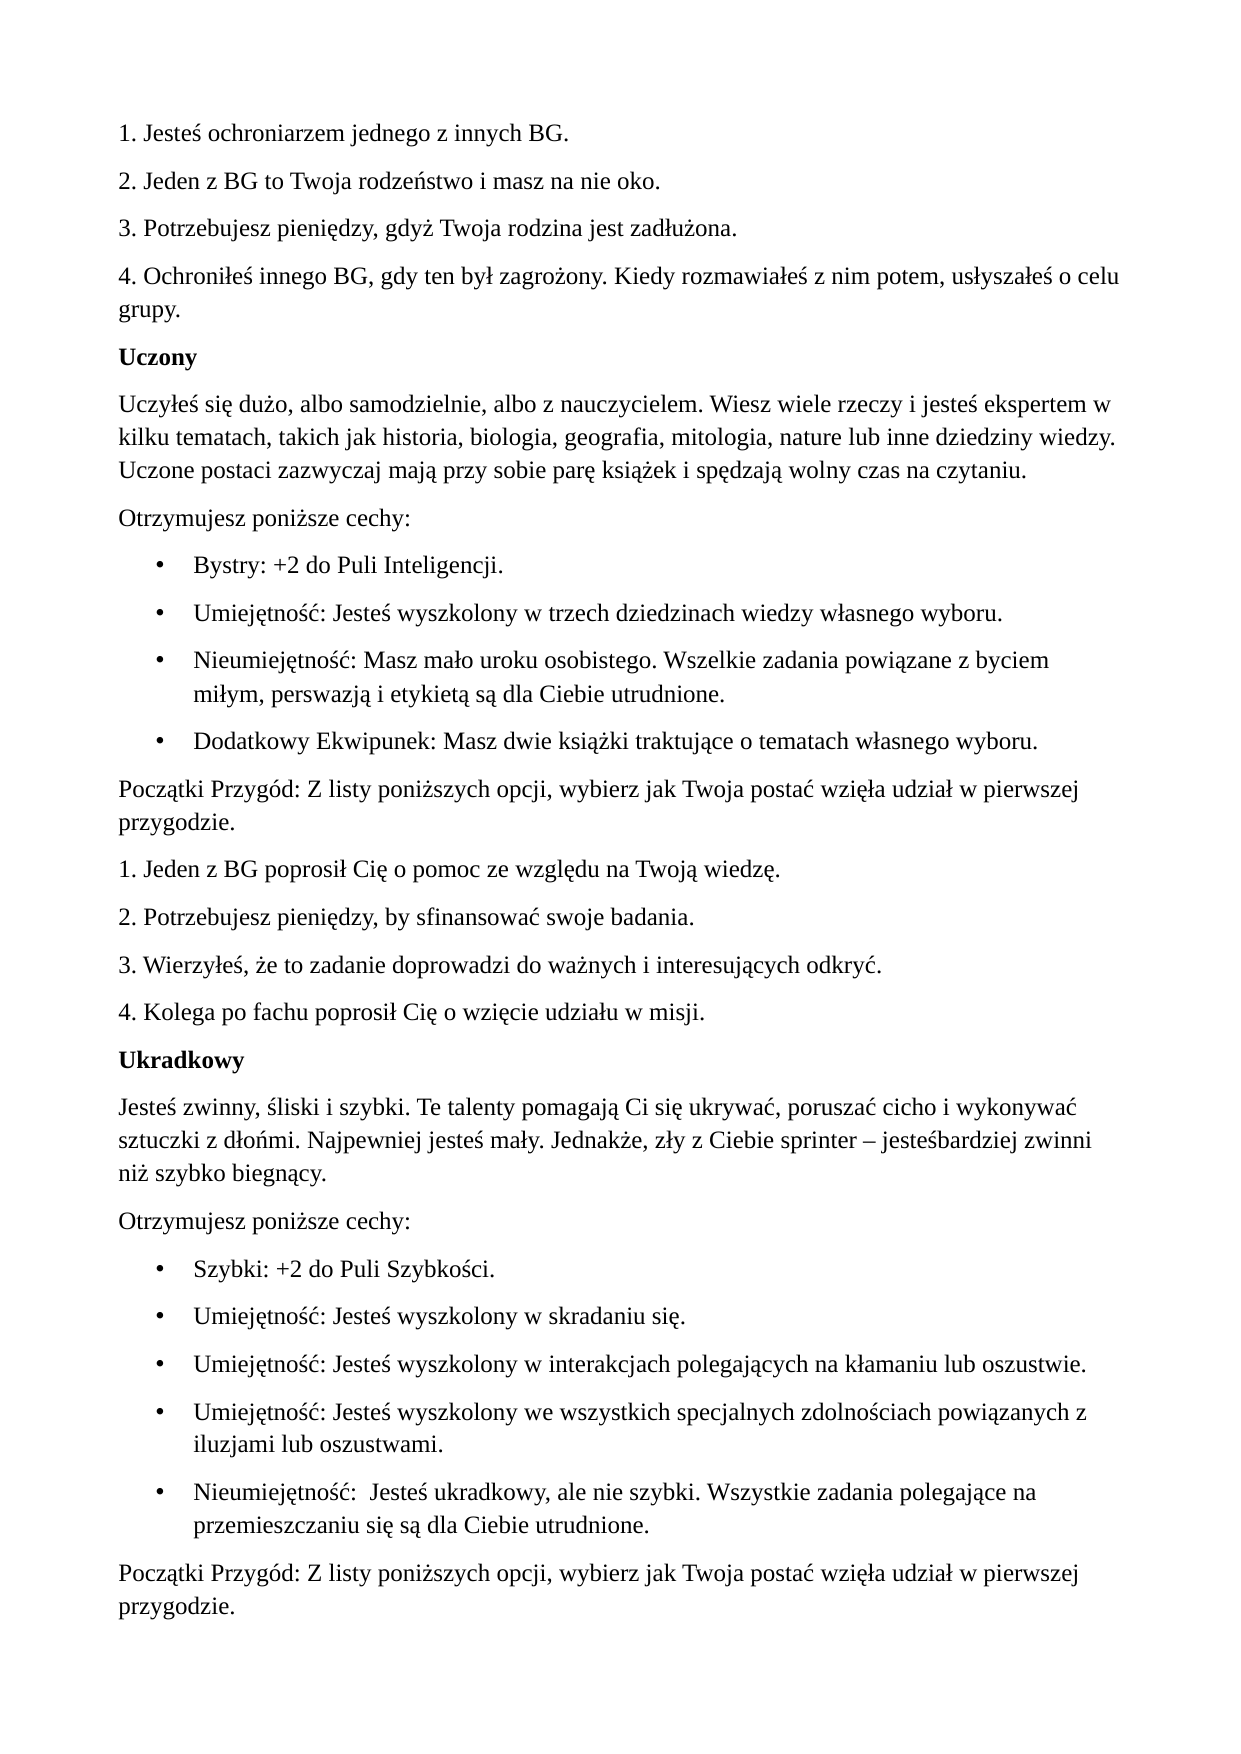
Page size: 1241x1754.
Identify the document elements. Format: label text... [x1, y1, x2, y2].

text 3. Wierzyłeś, że to zadanie doprowadzi do ważnych i interesujących odkryć. [118, 950, 1122, 978]
text Ukradkowy [118, 1045, 1122, 1074]
text 3. Potrzebujesz pieniędzy, gdyż Twoja rodzina jest zadłużona. [118, 213, 1122, 242]
list Nieumiejętność: Masz mało uroku osobistego. Wszelkie zadania powiązane z byciem miłym, perswazją i etykietą są dla Ciebie utrudnione. [156, 646, 1122, 707]
list Szybki: +2 do Puli Szybkości. [156, 1254, 1122, 1282]
text Uczony [118, 342, 1122, 370]
text 1. Jesteś ochroniarzem jednego z innych BG. [118, 118, 1122, 147]
text Uczyłeś się dużo, albo samodzielnie, albo z nauczycielem. Wiesz wiele rzeczy i jesteś ekspertem w kilku tematach, takich jak historia, biologia, geografia, mitologia, nature lub inne dziedziny wiedzy. Uczone postaci zazwyczaj mają przy sobie parę książek i spędzają wolny czas na czytaniu. [118, 389, 1122, 484]
text Jesteś zwinny, śliski i szybki. Te talenty pomagają Ci się ukrywać, poruszać cicho i wykonywać sztuczki z dłońmi. Najpewniej jesteś mały. Jednakże, zły z Ciebie sprinter – jesteśbardziej zwinni niż szybko biegnący. [118, 1092, 1122, 1187]
text 2. Jeden z BG to Twoja rodzeństwo i masz na nie oko. [118, 166, 1122, 194]
text Otrzymujesz poniższe cechy: [118, 1206, 1122, 1235]
list Bystry: +2 do Puli Inteligencji. [156, 550, 1122, 579]
list Umiejętność: Jesteś wyszkolony w skradaniu się. [156, 1301, 1122, 1330]
text 4. Kolega po fachu poprosił Cię o wzięcie udziału w misji. [118, 997, 1122, 1026]
list Umiejętność: Jesteś wyszkolony w trzech dziedzinach wiedzy własnego wyboru. [156, 598, 1122, 627]
text Otrzymujesz poniższe cechy: [118, 503, 1122, 532]
text 1. Jeden z BG poprosił Cię o pomoc ze względu na Twoją wiedzę. [118, 854, 1122, 883]
text 4. Ochroniłeś innego BG, gdy ten był zagrożony. Kiedy rozmawiałeś z nim potem, usłyszałeś o celu grupy. [118, 261, 1122, 323]
text 2. Potrzebujesz pieniędzy, by sfinansować swoje badania. [118, 902, 1122, 931]
text Początki Przygód: Z listy poniższych opcji, wybierz jak Twoja postać wzięła udział w pierwszej przygodzie. [118, 774, 1122, 836]
list Umiejętność: Jesteś wyszkolony w interakcjach polegających na kłamaniu lub oszustwie. [156, 1349, 1122, 1378]
list Nieumiejętność: Jesteś ukradkowy, ale nie szybki. Wszystkie zadania polegające na przemieszczaniu się są dla Ciebie utrudnione. [156, 1477, 1122, 1539]
text Początki Przygód: Z listy poniższych opcji, wybierz jak Twoja postać wzięła udział w pierwszej przygodzie. [118, 1558, 1122, 1619]
list Dodatkowy Ekwipunek: Masz dwie książki traktujące o tematach własnego wyboru. [156, 726, 1122, 755]
list Umiejętność: Jesteś wyszkolony we wszystkich specjalnych zdolnościach powiązanych z iluzjami lub oszustwami. [156, 1397, 1122, 1458]
